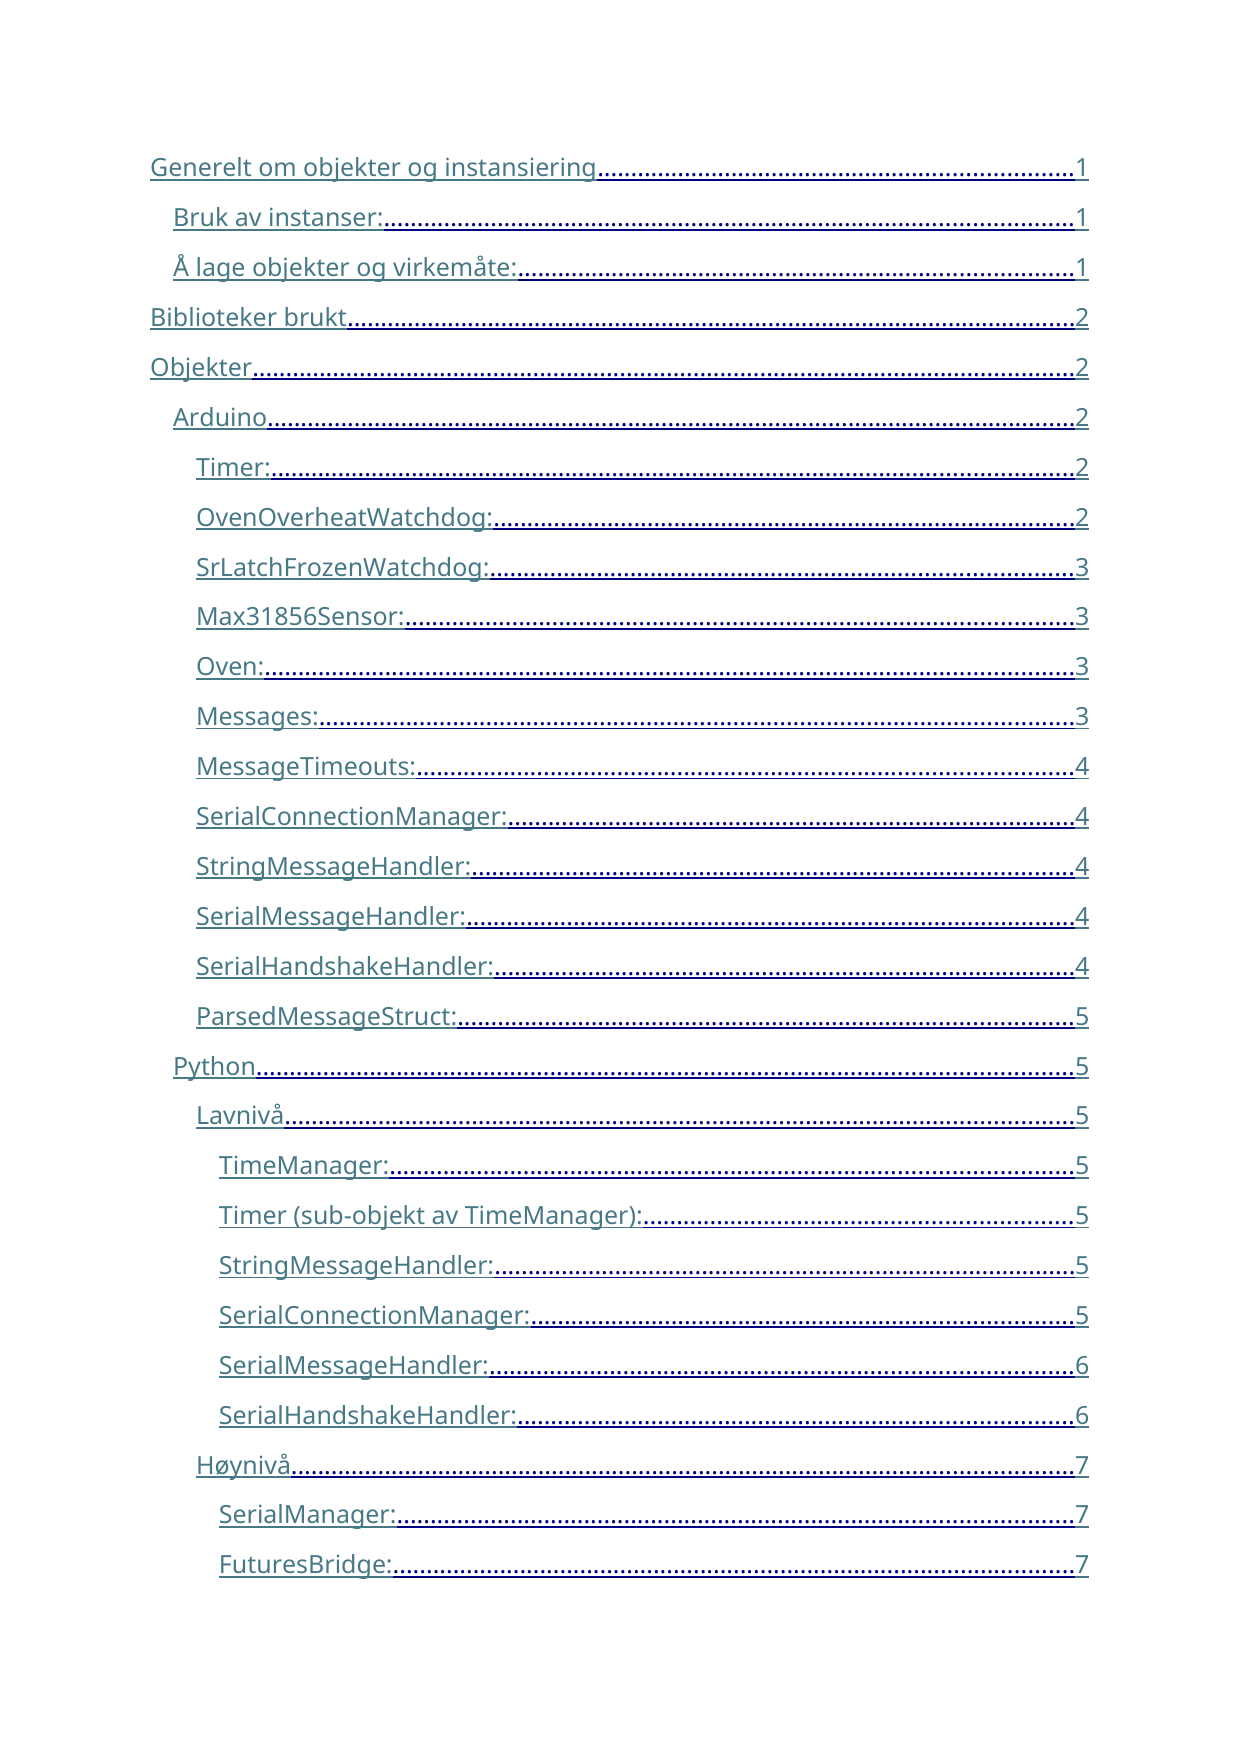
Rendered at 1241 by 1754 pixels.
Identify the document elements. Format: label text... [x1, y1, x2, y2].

text Timer (sub-objekt av TimeManager): 5 [219, 1198, 1090, 1232]
text Max31856Sensor: 3 [196, 599, 1090, 633]
text Høynivå 7 [196, 1447, 1090, 1481]
text Messages: 3 [196, 699, 1090, 733]
text SerialMessageHandler: 6 [219, 1347, 1090, 1382]
text Å lage objekter og virkemåte: 1 [173, 250, 1090, 284]
text SerialManager: 7 [219, 1497, 1090, 1531]
text SerialHandshakeHandler: 4 [196, 948, 1090, 982]
text Bruk av instanser: 1 [173, 200, 1090, 234]
text SerialHandshakeHandler: 6 [219, 1397, 1090, 1431]
text Lavnivå 5 [196, 1098, 1090, 1132]
text ParsedMessageStruct: 5 [196, 998, 1090, 1032]
text Timer: 2 [196, 449, 1090, 483]
text MessageTimeouts: 4 [196, 749, 1090, 783]
text Oven: 3 [196, 649, 1090, 683]
text Arduino 2 [173, 399, 1090, 433]
text Generelt om objekter og instansiering 1 [150, 150, 1090, 184]
text Biblioteker brukt 2 [150, 300, 1090, 334]
text SerialMessageHandler: 4 [196, 898, 1090, 932]
text Python 5 [173, 1048, 1090, 1082]
text SrLatchFrozenWatchdog: 3 [196, 549, 1090, 583]
text FuturesBridge: 7 [219, 1547, 1090, 1581]
text TimeManager: 5 [219, 1148, 1090, 1182]
text StringMessageHandler: 5 [219, 1248, 1090, 1282]
text StringMessageHandler: 4 [196, 848, 1090, 883]
text SerialConnectionManager: 5 [219, 1298, 1090, 1332]
text SerialConnectionManager: 4 [196, 799, 1090, 833]
text OvenOverheatWatchdog: 2 [196, 499, 1090, 533]
text Objekter 2 [150, 349, 1090, 384]
